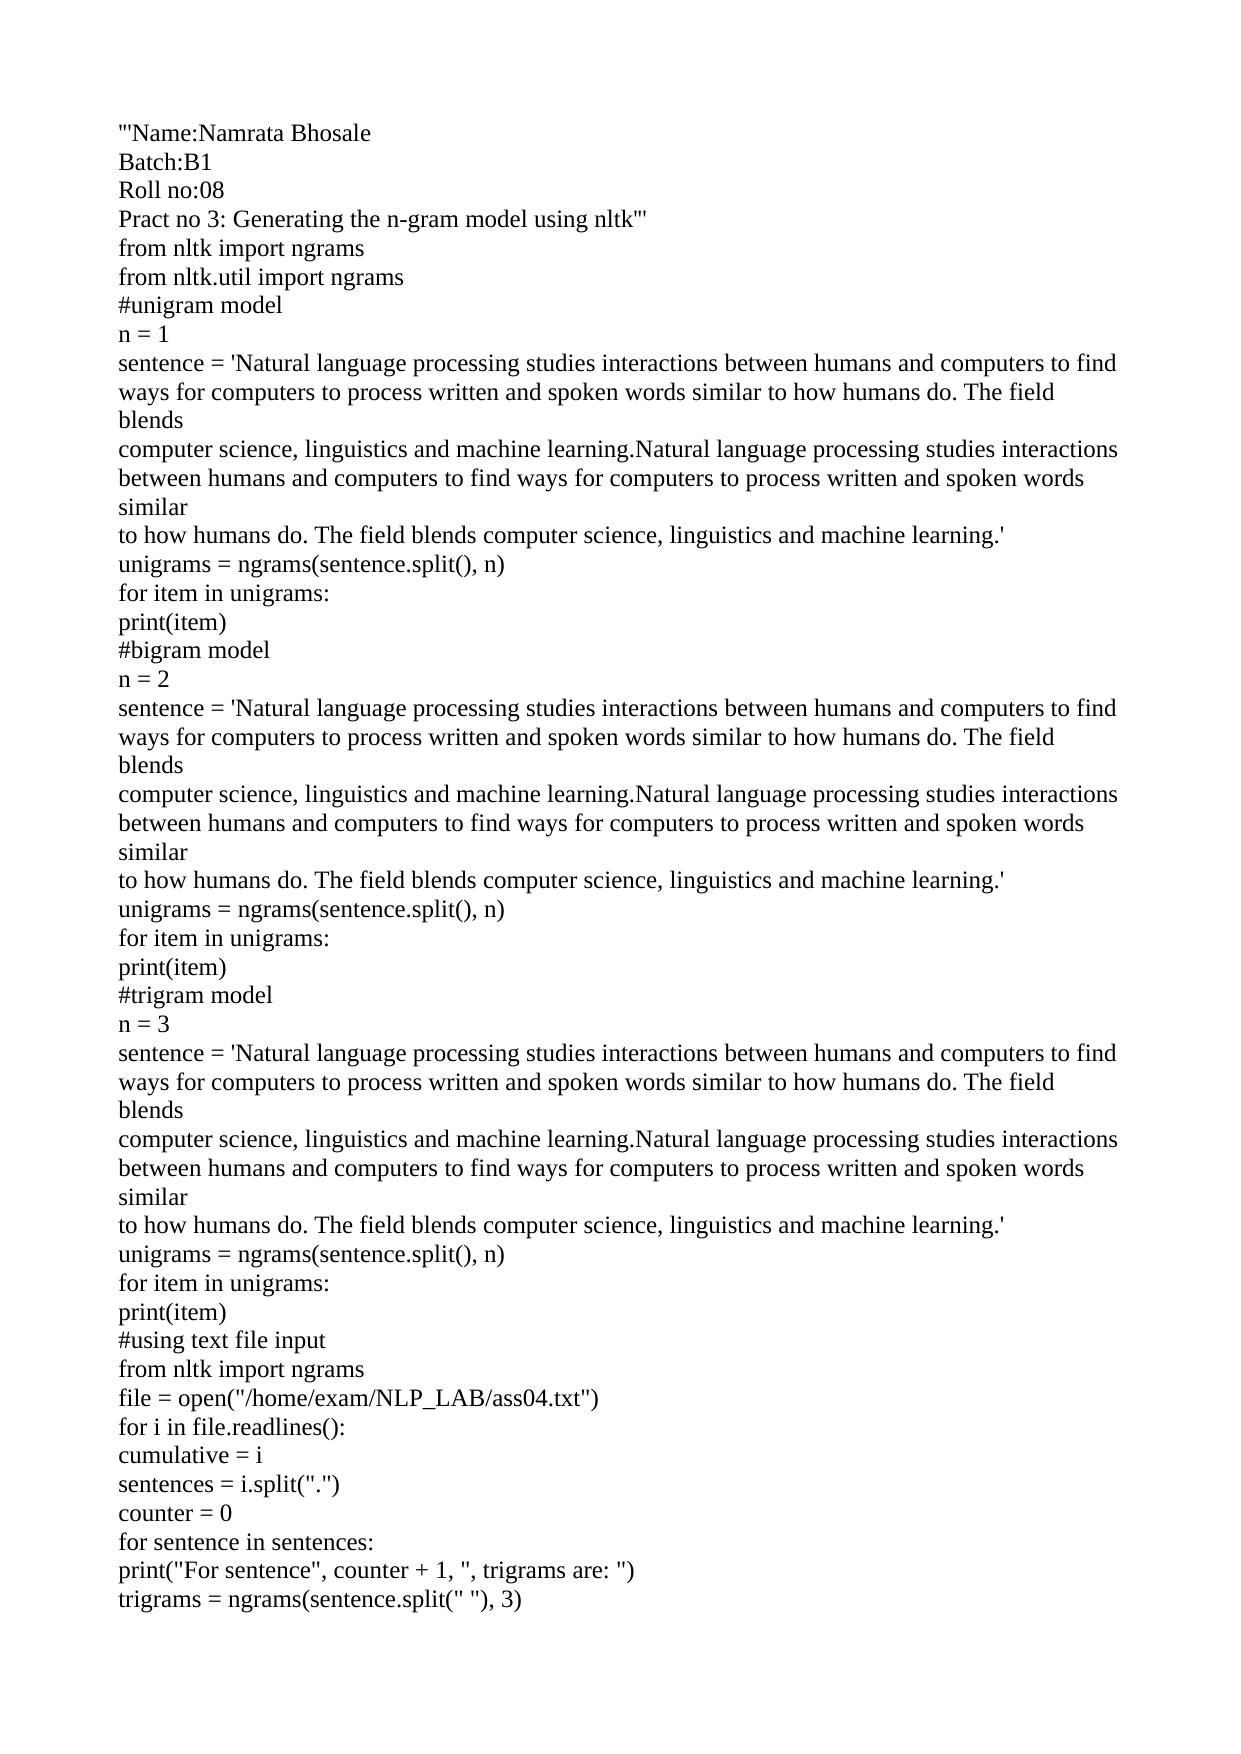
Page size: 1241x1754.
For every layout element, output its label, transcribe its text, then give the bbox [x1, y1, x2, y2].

text computer science, linguistics and machine learning.Natural language processing studies interactions [118, 1124, 1122, 1153]
text Pract no 3: Generating the n-gram model using nltk''' [118, 204, 1122, 233]
text Roll no:08 [118, 176, 1122, 204]
text for i in file.readlines(): [118, 1412, 1122, 1441]
text sentence = 'Natural language processing studies interactions between humans and computers to find [118, 1038, 1122, 1067]
text from nltk.util import ngrams [118, 262, 1122, 291]
text print(item) [118, 1297, 1122, 1326]
text unigrams = ngrams(sentence.split(), n) [118, 549, 1122, 578]
text between humans and computers to find ways for computers to process written and spoken words similar [118, 463, 1122, 521]
text #bigram model [118, 636, 1122, 664]
text to how humans do. The field blends computer science, linguistics and machine learning.' [118, 521, 1122, 549]
text computer science, linguistics and machine learning.Natural language processing studies interactions [118, 434, 1122, 463]
text between humans and computers to find ways for computers to process written and spoken words similar [118, 808, 1122, 866]
text n = 1 [118, 319, 1122, 348]
text from nltk import ngrams [118, 233, 1122, 262]
text for item in unigrams: [118, 923, 1122, 952]
text sentence = 'Natural language processing studies interactions between humans and computers to find [118, 348, 1122, 377]
text unigrams = ngrams(sentence.split(), n) [118, 1239, 1122, 1268]
text n = 3 [118, 1009, 1122, 1038]
text n = 2 [118, 664, 1122, 693]
text to how humans do. The field blends computer science, linguistics and machine learning.' [118, 1211, 1122, 1239]
text '''Name:Namrata Bhosale [118, 118, 1122, 147]
text #trigram model [118, 981, 1122, 1009]
text counter = 0 [118, 1498, 1122, 1527]
text ways for computers to process written and spoken words similar to how humans do. The field blends [118, 377, 1122, 434]
text between humans and computers to find ways for computers to process written and spoken words similar [118, 1153, 1122, 1211]
text Batch:B1 [118, 147, 1122, 176]
text unigrams = ngrams(sentence.split(), n) [118, 894, 1122, 923]
text ways for computers to process written and spoken words similar to how humans do. The field blends [118, 722, 1122, 779]
text computer science, linguistics and machine learning.Natural language processing studies interactions [118, 779, 1122, 808]
text cumulative = i [118, 1441, 1122, 1469]
text sentence = 'Natural language processing studies interactions between humans and computers to find [118, 693, 1122, 722]
text sentences = i.split(".") [118, 1469, 1122, 1498]
text #unigram model [118, 291, 1122, 319]
text print("For sentence", counter + 1, ", trigrams are: ") [118, 1556, 1122, 1584]
text for item in unigrams: [118, 1268, 1122, 1297]
text ways for computers to process written and spoken words similar to how humans do. The field blends [118, 1067, 1122, 1124]
text to how humans do. The field blends computer science, linguistics and machine learning.' [118, 866, 1122, 894]
text from nltk import ngrams [118, 1354, 1122, 1383]
text #using text file input [118, 1326, 1122, 1354]
text print(item) [118, 952, 1122, 981]
text file = open("/home/exam/NLP_LAB/ass04.txt") [118, 1383, 1122, 1412]
text for item in unigrams: [118, 578, 1122, 607]
text print(item) [118, 607, 1122, 636]
text for sentence in sentences: [118, 1527, 1122, 1556]
text trigrams = ngrams(sentence.split(" "), 3) [118, 1584, 1122, 1613]
